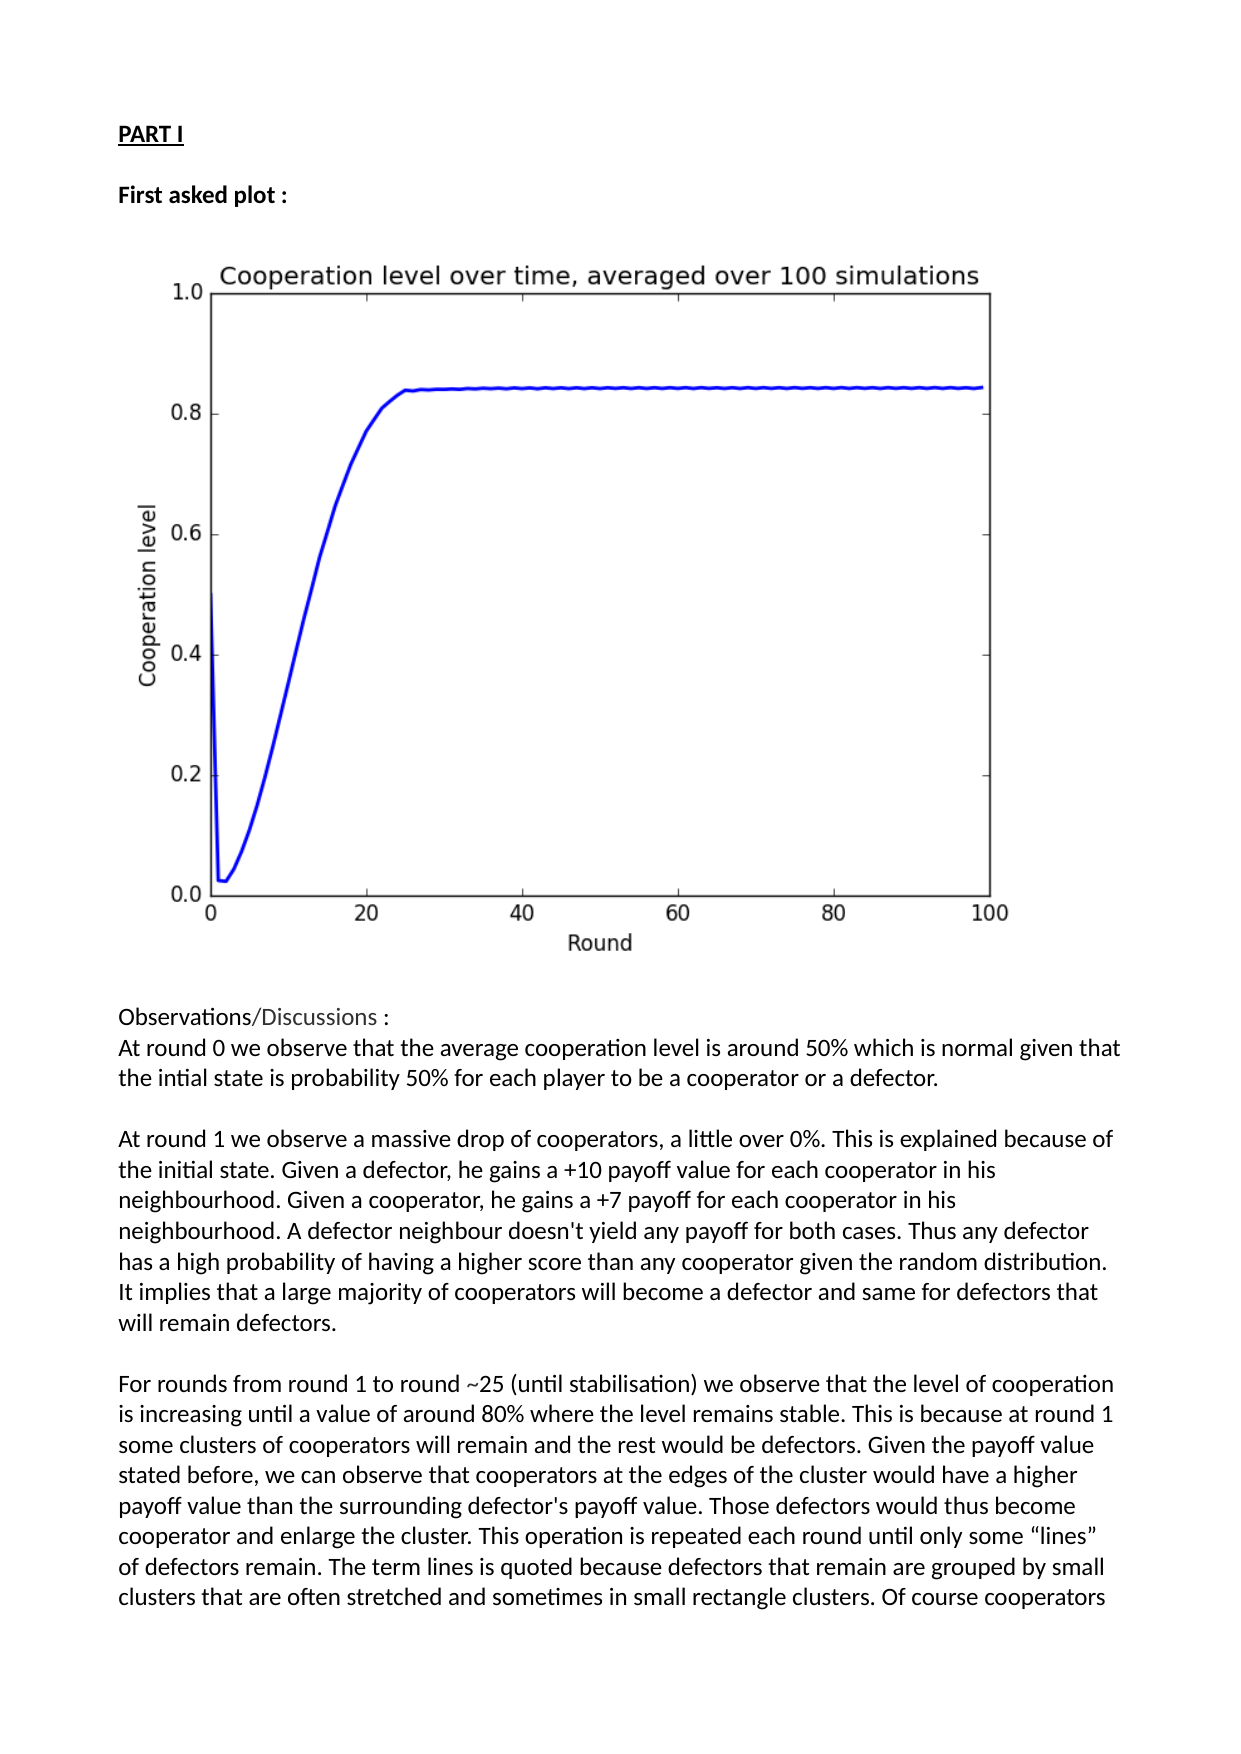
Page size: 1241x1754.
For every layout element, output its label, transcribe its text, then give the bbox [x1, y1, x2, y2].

text First asked plot : [118, 179, 1122, 210]
text At round 1 we observe a massive drop of cooperators, a little over 0%. This is explained because of the initial state. Given a defector, he gains a +10 payoff value for each cooperator in his neighbourhood. Given a cooperator, he gains a +7 payoff for each cooperator in his neighbourhood. A defector neighbour doesn't yield any payoff for both cases. Thus any defector has a high probability of having a higher score than any cooperator given the random distribution. It implies that a large majority of cooperators will become a defector and same for defectors that will remain defectors. [118, 1124, 1122, 1337]
text Observations/Discussions : [118, 1002, 1122, 1032]
text For rounds from round 1 to round ~25 (until stabilisation) we observe that the level of cooperation is increasing until a value of around 80% where the level remains stable. This is because at round 1 some clusters of cooperators will remain and the rest would be defectors. Given the payoff value stated before, we can observe that cooperators at the edges of the cluster would have a higher payoff value than the surrounding defector's payoff value. Those defectors would thus become cooperator and enlarge the cluster. This operation is repeated each round until only some “lines” of defectors remain. The term lines is quoted because defectors that remain are grouped by small clusters that are often stretched and sometimes in small rectangle clusters. Of course cooperators [118, 1368, 1122, 1612]
text At round 0 we observe that the average cooperation level is around 50% which is normal given that the intial state is probability 50% for each player to be a cooperator or a defector. [118, 1032, 1122, 1093]
picture [85, 218, 1090, 971]
text PART I [118, 118, 1122, 149]
